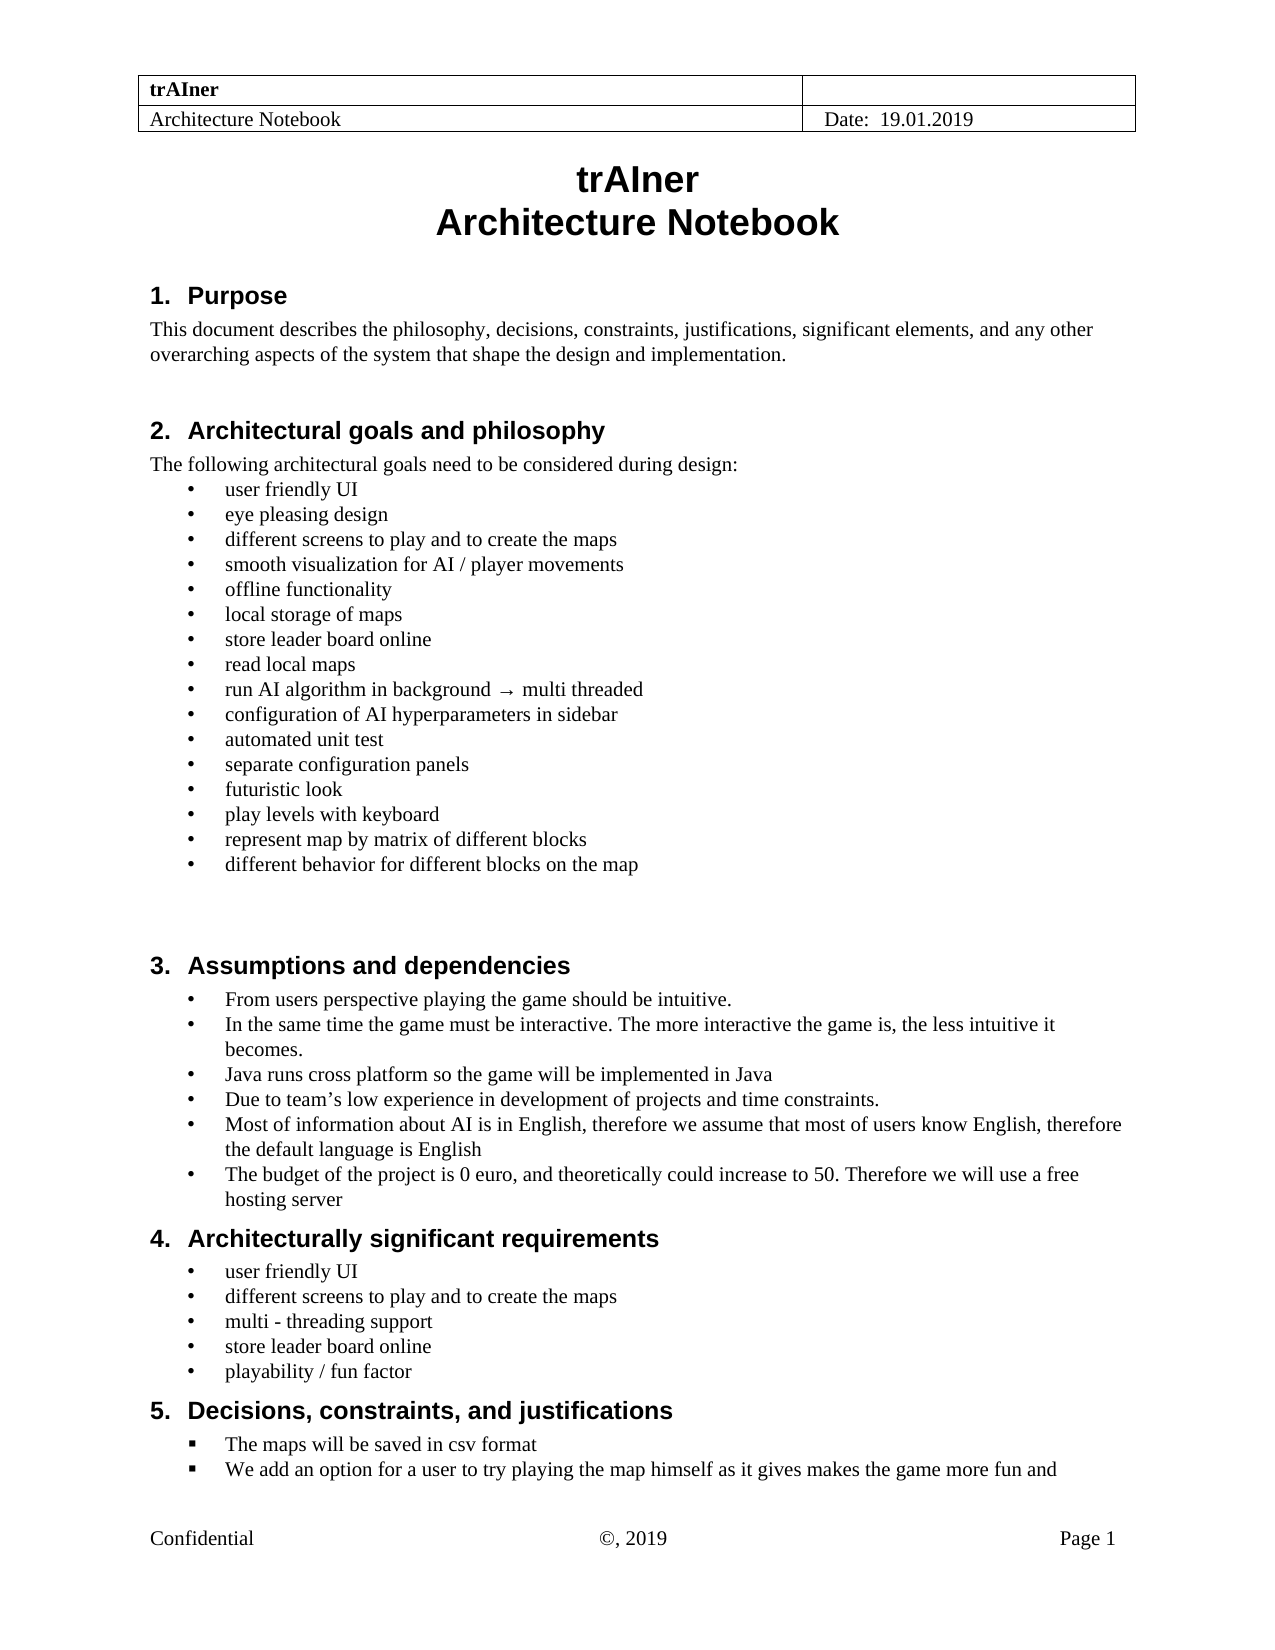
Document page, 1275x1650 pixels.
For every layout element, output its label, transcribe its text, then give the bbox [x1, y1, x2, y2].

text This document describes the philosophy, decisions, constraints, justifications, significant elements, and any other overarching aspects of the system that shape the design and implementation. [150, 316, 1125, 366]
list play levels with keyboard [187, 801, 1125, 826]
list user friendly UI [187, 1258, 1125, 1283]
list offline functionality [187, 576, 1125, 601]
subtitle Assumptions and dependencies [150, 951, 1125, 980]
list represent map by matrix of different blocks [187, 826, 1125, 851]
list futuristic look [187, 776, 1125, 801]
list multi - threading support [187, 1308, 1125, 1333]
list read local maps [187, 651, 1125, 676]
list eye pleasing design [187, 501, 1125, 526]
list configuration of AI hyperparameters in sidebar [187, 701, 1125, 726]
list The budget of the project is 0 euro, and theoretically could increase to 50. Therefore we will use a free hosting server [187, 1161, 1125, 1211]
list In the same time the game must be interactive. The more interactive the game is, the less intuitive it becomes. [187, 1011, 1125, 1061]
list separate configuration panels [187, 751, 1125, 776]
list local storage of maps [187, 601, 1125, 626]
list From users perspective playing the game should be intuitive. [187, 986, 1125, 1011]
subtitle trAIner [150, 157, 1125, 200]
list user friendly UI [187, 476, 1125, 501]
list We add an option for a user to try playing the map himself as it gives makes the game more fun and [187, 1456, 1125, 1481]
subtitle Architecture Notebook [150, 200, 1125, 243]
subtitle Architectural goals and philosophy [150, 416, 1125, 445]
list playability / fun factor [187, 1358, 1125, 1383]
list automated unit test [187, 726, 1125, 751]
list different screens to play and to create the maps [187, 1283, 1125, 1308]
list different screens to play and to create the maps [187, 526, 1125, 551]
list Due to team’s low experience in development of projects and time constraints. [187, 1086, 1125, 1111]
list Most of information about AI is in English, therefore we assume that most of users know English, therefore the default language is English [187, 1111, 1125, 1161]
list The maps will be saved in csv format [187, 1431, 1125, 1456]
subtitle Architecturally significant requirements [150, 1223, 1125, 1252]
list store leader board online [187, 626, 1125, 651]
list store leader board online [187, 1333, 1125, 1358]
list Java runs cross platform so the game will be implemented in Java [187, 1061, 1125, 1086]
subtitle Decisions, constraints, and justifications [150, 1396, 1125, 1425]
subtitle Purpose [150, 281, 1125, 310]
list different behavior for different blocks on the map [187, 851, 1125, 876]
text The following architectural goals need to be considered during design: [150, 451, 1125, 476]
list run AI algorithm in background → multi threaded [187, 676, 1125, 701]
list smooth visualization for AI / player movements [187, 551, 1125, 576]
